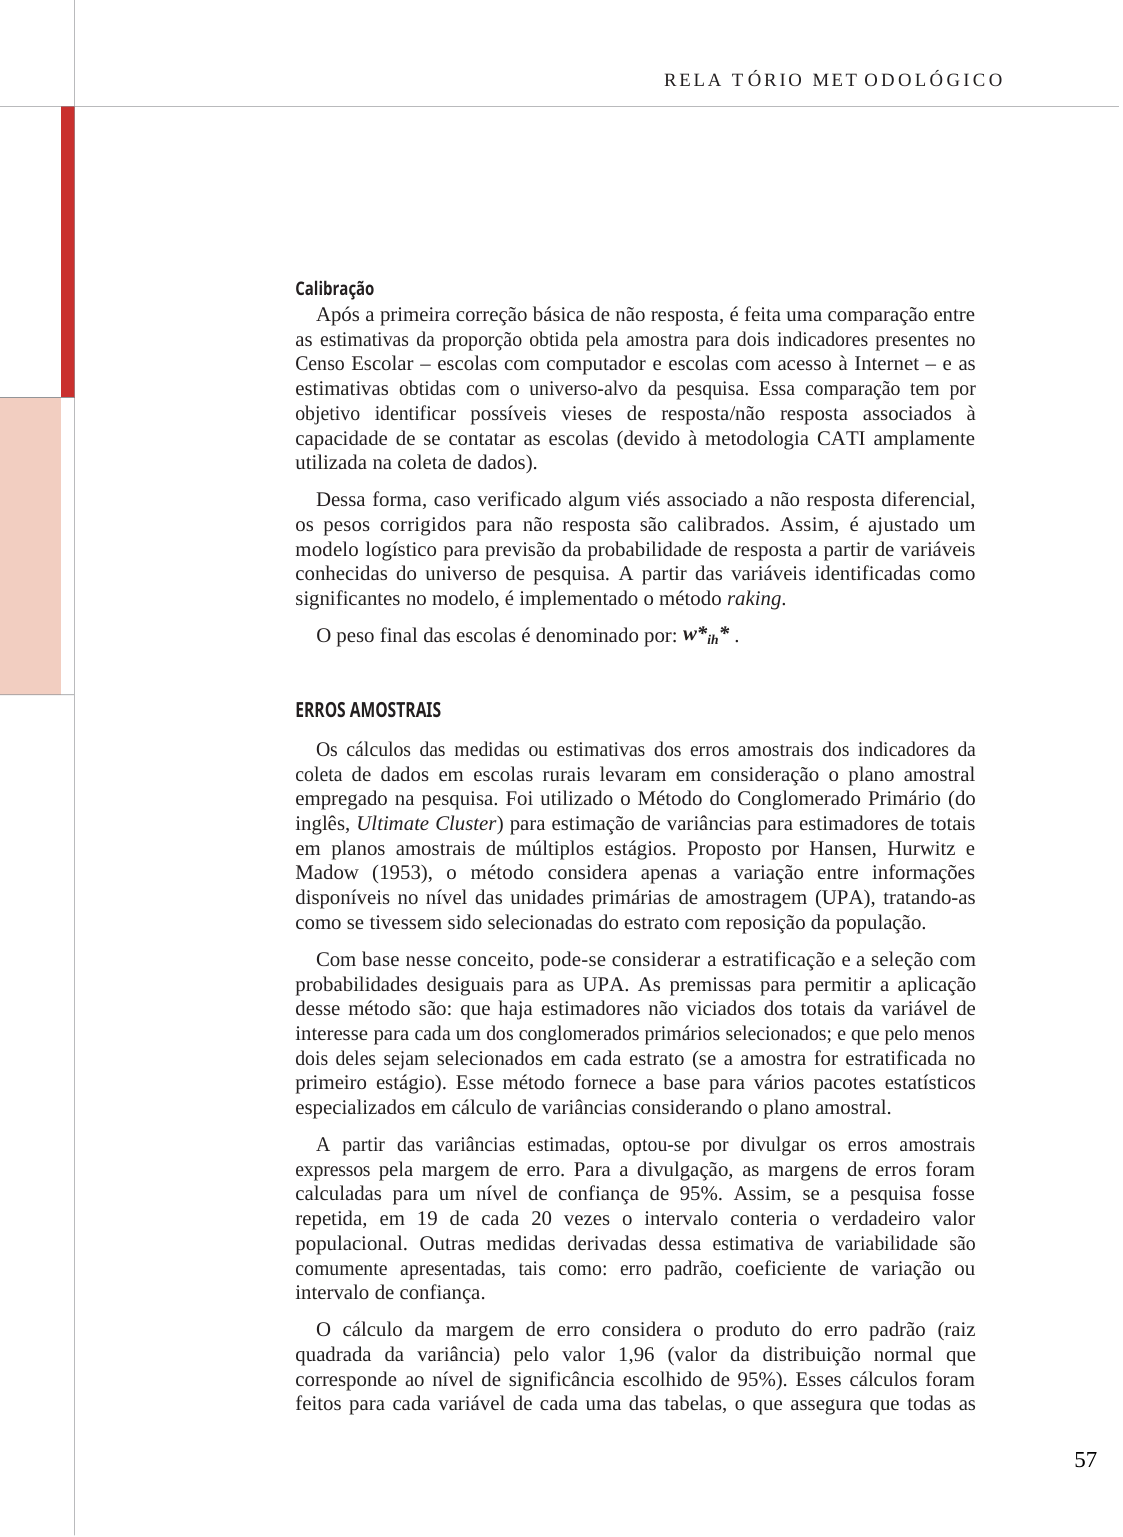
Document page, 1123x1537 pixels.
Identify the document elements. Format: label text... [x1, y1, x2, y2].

subtitle ERROS AMOSTRAIS [295, 695, 1104, 724]
text Após a primeira correção básica de não resposta, é feita uma comparação entre as estimativas da proporção obtida pela amostra para dois indicadores presentes no Censo Escolar – escolas com computador e escolas com acesso à Internet – e as estimativas obtidas com o universo-alvo da pesquisa. Essa comparação tem por objetivo identificar possíveis vieses de resposta/não resposta associados à capacidade de se contatar as escolas (devido à metodologia CATI amplamente utilizada na coleta de dados). [295, 302, 976, 474]
text O cálculo da margem de erro considera o produto do erro padrão (raiz quadrada da variância) pelo valor 1,96 (valor da distribuição normal que corresponde ao nível de significância escolhido de 95%). Esses cálculos foram feitos para cada variável de cada uma das tabelas, o que assegura que todas as [295, 1317, 976, 1415]
text A partir das variâncias estimadas, optou-se por divulgar os erros amostrais expressos pela margem de erro. Para a divulgação, as margens de erros foram calculadas para um nível de confiança de 95%. Assim, se a pesquisa fosse repetida, em 19 de cada 20 vezes o intervalo conteria o verdadeiro valor populacional. Outras medidas derivadas dessa estimativa de variabilidade são comumente apresentadas, tais como: erro padrão, coeficiente de variação ou intervalo de confiança. [295, 1132, 976, 1304]
text Os cálculos das medidas ou estimativas dos erros amostrais dos indicadores da coleta de dados em escolas rurais levaram em consideração o plano amostral empregado na pesquisa. Foi utilizado o Método do Conglomerado Primário (do inglês, Ultimate Cluster) para estimação de variâncias para estimadores de totais em planos amostrais de múltiplos estágios. Proposto por Hansen, Hurwitz e Madow (1953), o método considera apenas a variação entre informações disponíveis no nível das unidades primárias de amostragem (UPA), tratando-as como se tivessem sido selecionadas do estrato com reposição da população. [295, 737, 976, 934]
text O peso final das escolas é denominado por: w*ih* . [316, 621, 1104, 647]
text Calibração [295, 275, 1104, 300]
text Com base nesse conceito, pode-se considerar a estratificação e a seleção com probabilidades desiguais para as UPA. As premissas para permitir a aplicação desse método são: que haja estimadores não viciados dos totais da variável de interesse para cada um dos conglomerados primários selecionados; e que pelo menos dois deles sejam selecionados em cada estrato (se a amostra for estratificada no primeiro estágio). Esse método fornece a base para vários pacotes estatísticos especializados em cálculo de variâncias considerando o plano amostral. [295, 947, 976, 1119]
text Dessa forma, caso verificado algum viés associado a não resposta diferencial, os pesos corrigidos para não resposta são calibrados. Assim, é ajustado um modelo logístico para previsão da probabilidade de resposta a partir de variáveis conhecidas do universo de pesquisa. A partir das variáveis identificadas como significantes no modelo, é implementado o método raking. [295, 487, 976, 610]
